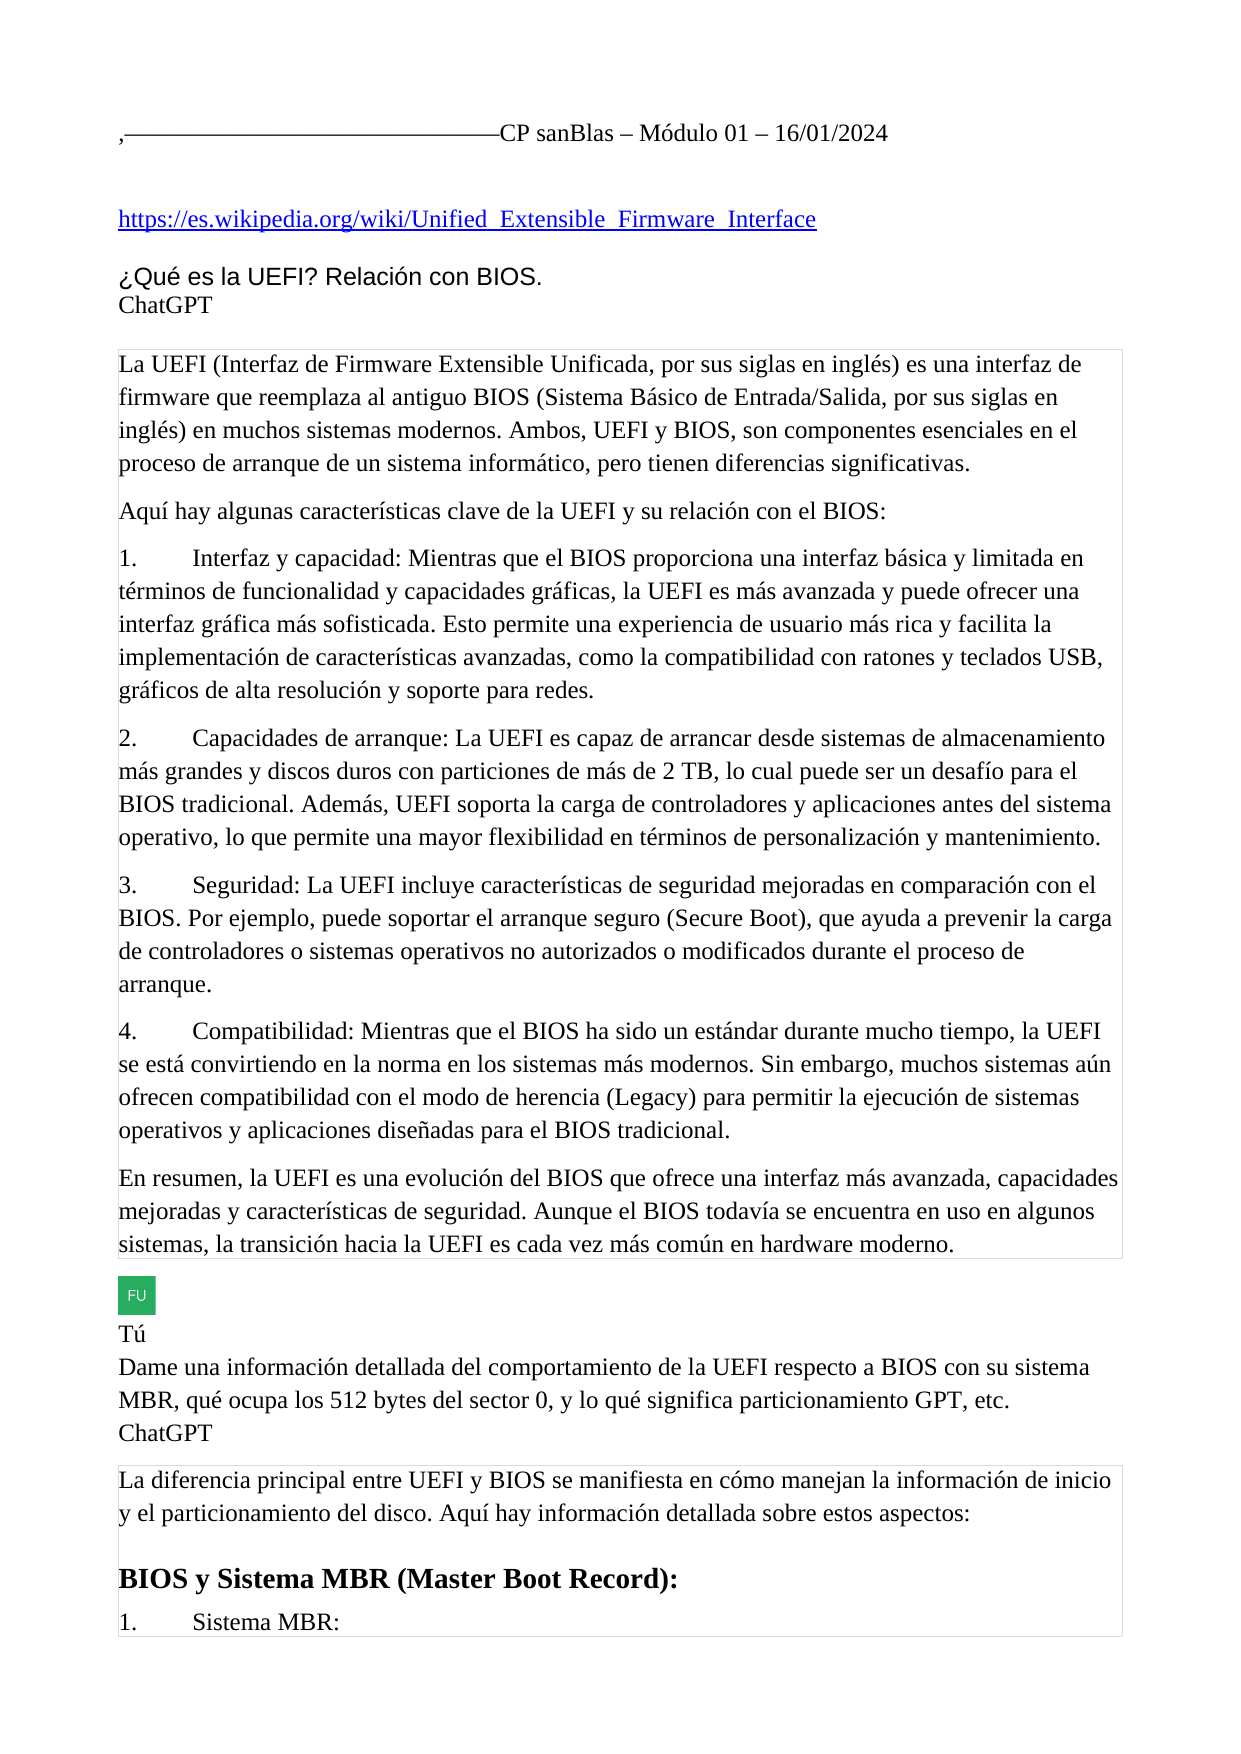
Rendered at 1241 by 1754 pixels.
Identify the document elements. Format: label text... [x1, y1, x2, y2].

text ChatGPT [118, 1418, 1122, 1446]
text Aquí hay algunas características clave de la UEFI y su relación con el BIOS: [119, 496, 1122, 524]
text ¿Qué es la UEFI? Relación con BIOS. [118, 262, 1122, 291]
text Tú [118, 1319, 1122, 1347]
list Capacidades de arranque: La UEFI es capaz de arrancar desde sistemas de almacenamiento más grandes y discos duros con particiones de más de 2 TB, lo cual puede ser un desafío para el BIOS tradicional. Además, UEFI soporta la carga de controladores y aplicaciones antes del sistema operativo, lo que permite una mayor flexibilidad en términos de personalización y mantenimiento. [119, 723, 1122, 851]
text La diferencia principal entre UEFI y BIOS se manifiesta en cómo manejan la información de inicio y el particionamiento del disco. Aquí hay información detallada sobre estos aspectos: [119, 1466, 1122, 1527]
text ,———————————————CP sanBlas – Módulo 01 – 16/01/2024 [118, 118, 1122, 147]
text La UEFI (Interfaz de Firmware Extensible Unificada, por sus siglas en inglés) es una interfaz de firmware que reemplaza al antiguo BIOS (Sistema Básico de Entrada/Salida, por sus siglas en inglés) en muchos sistemas modernos. Ambos, UEFI y BIOS, son componentes esenciales en el proceso de arranque de un sistema informático, pero tienen diferencias significativas. [119, 350, 1122, 477]
list Compatibilidad: Mientras que el BIOS ha sido un estándar durante mucho tiempo, la UEFI se está convirtiendo en la norma en los sistemas más modernos. Sin embargo, muchos sistemas aún ofrecen compatibilidad con el modo de herencia (Legacy) para permitir la ejecución de sistemas operativos y aplicaciones diseñadas para el BIOS tradicional. [119, 1016, 1122, 1144]
list Sistema MBR: [119, 1607, 1122, 1636]
list Interfaz y capacidad: Mientras que el BIOS proporciona una interfaz básica y limitada en términos de funcionalidad y capacidades gráficas, la UEFI es más avanzada y puede ofrecer una interfaz gráfica más sofisticada. Esto permite una experiencia de usuario más rica y facilita la implementación de características avanzadas, como la compatibilidad con ratones y teclados USB, gráficos de alta resolución y soporte para redes. [119, 543, 1122, 704]
text Dame una información detallada del comportamiento de la UEFI respecto a BIOS con su sistema MBR, qué ocupa los 512 bytes del sector 0, y lo qué significa particionamiento GPT, etc. [118, 1352, 1122, 1413]
list Seguridad: La UEFI incluye características de seguridad mejoradas en comparación con el BIOS. Por ejemplo, puede soportar el arranque seguro (Secure Boot), que ayuda a prevenir la carga de controladores o sistemas operativos no autorizados o modificados durante el proceso de arranque. [119, 869, 1122, 997]
subtitle BIOS y Sistema MBR (Master Boot Record): [119, 1561, 1122, 1594]
picture [118, 1276, 156, 1315]
text https://es.wikipedia.org/wiki/Unified_Extensible_Firmware_Interface [118, 204, 1122, 233]
text En resumen, la UEFI es una evolución del BIOS que ofrece una interfaz más avanzada, capacidades mejoradas y características de seguridad. Aunque el BIOS todavía se encuentra en uso en algunos sistemas, la transición hacia la UEFI es cada vez más común en hardware moderno. [119, 1163, 1122, 1258]
text ChatGPT [118, 291, 1122, 319]
